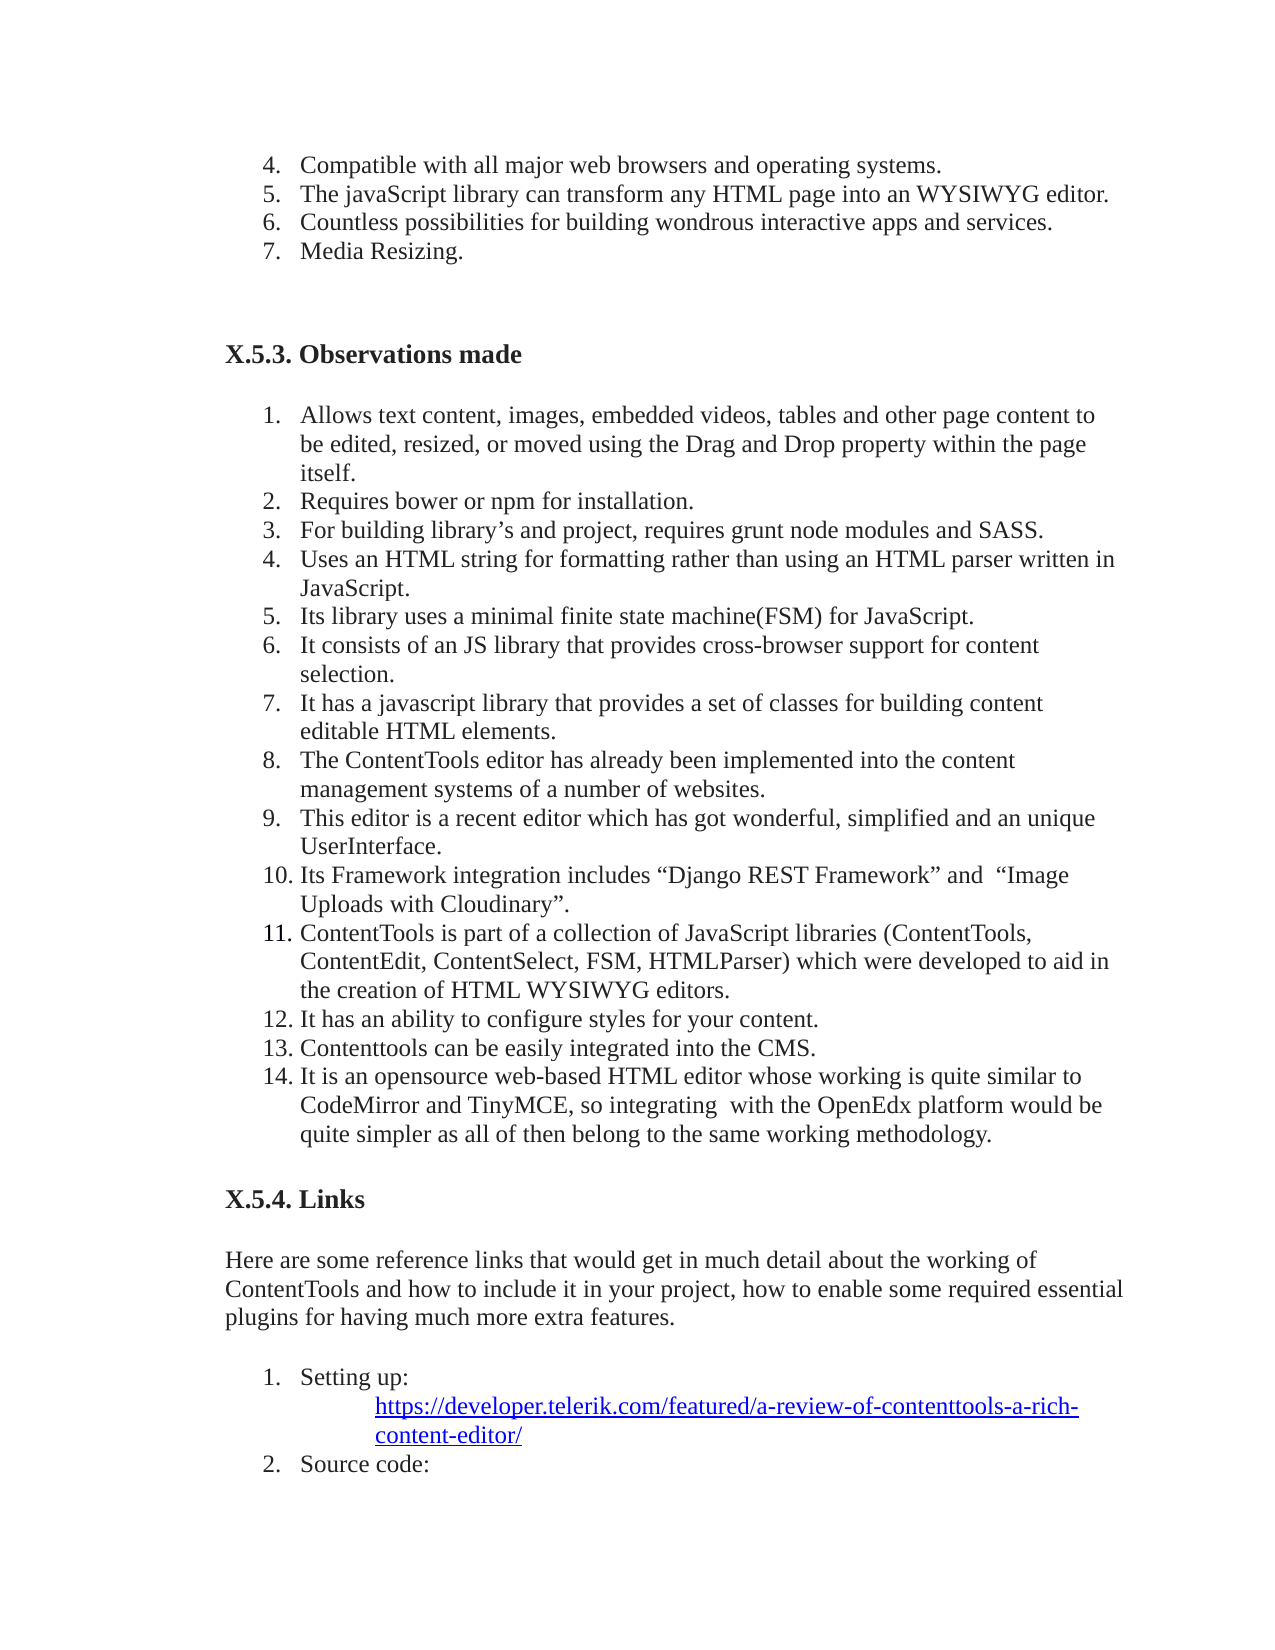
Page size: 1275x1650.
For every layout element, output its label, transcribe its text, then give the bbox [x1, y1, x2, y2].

list Countless possibilities for building wondrous interactive apps and services. [262, 207, 1125, 236]
list It has an ability to configure styles for your content. [262, 1004, 1125, 1033]
list Uses an HTML string for formatting rather than using an HTML parser written in JavaScript. [262, 544, 1125, 601]
list https://developer.telerik.com/featured/a-review-of-contenttools-a-rich-content-editor/ [375, 1391, 1125, 1449]
list Media Resizing. [262, 236, 1125, 265]
list This editor is a recent editor which has got wonderful, simplified and an unique UserInterface. [262, 803, 1125, 860]
list Allows text content, images, embedded videos, tables and other page content to be edited, resized, or moved using the Drag and Drop property within the page itself. [262, 400, 1125, 486]
list Its Framework integration includes “Django REST Framework” and “Image Uploads with Cloudinary”. [262, 860, 1125, 918]
list For building library’s and project, requires grunt node modules and SASS. [262, 515, 1125, 544]
list Compatible with all major web browsers and operating systems. [262, 150, 1125, 179]
list The javaScript library can transform any HTML page into an WYSIWYG editor. [262, 179, 1125, 207]
list It consists of an JS library that provides cross-browser support for content selection. [262, 630, 1125, 688]
list Requires bower or npm for installation. [262, 486, 1125, 515]
list Source code: [262, 1449, 1125, 1477]
list X.5.3. Observations made [225, 338, 1125, 369]
list It is an opensource web-based HTML editor whose working is quite similar to CodeMirror and TinyMCE, so integrating with the OpenEdx platform would be quite simpler as all of then belong to the same working methodology. [262, 1061, 1125, 1148]
list Here are some reference links that would get in much detail about the working of ContentTools and how to include it in your project, how to enable some required essential plugins for having much more extra features. [225, 1245, 1125, 1331]
list Contenttools can be easily integrated into the CMS. [262, 1033, 1125, 1061]
list Its library uses a minimal finite state machine(FSM) for JavaScript. [262, 601, 1125, 630]
list The ContentTools editor has already been implemented into the content management systems of a number of websites. [262, 745, 1125, 803]
list X.5.4. Links [225, 1183, 1125, 1214]
list Setting up: [262, 1362, 1125, 1391]
list ContentTools is part of a collection of JavaScript libraries (ContentTools, ContentEdit, ContentSelect, FSM, HTMLParser) which were developed to aid in the creation of HTML WYSIWYG editors. [262, 918, 1125, 1004]
list It has a javascript library that provides a set of classes for building content editable HTML elements. [262, 688, 1125, 745]
